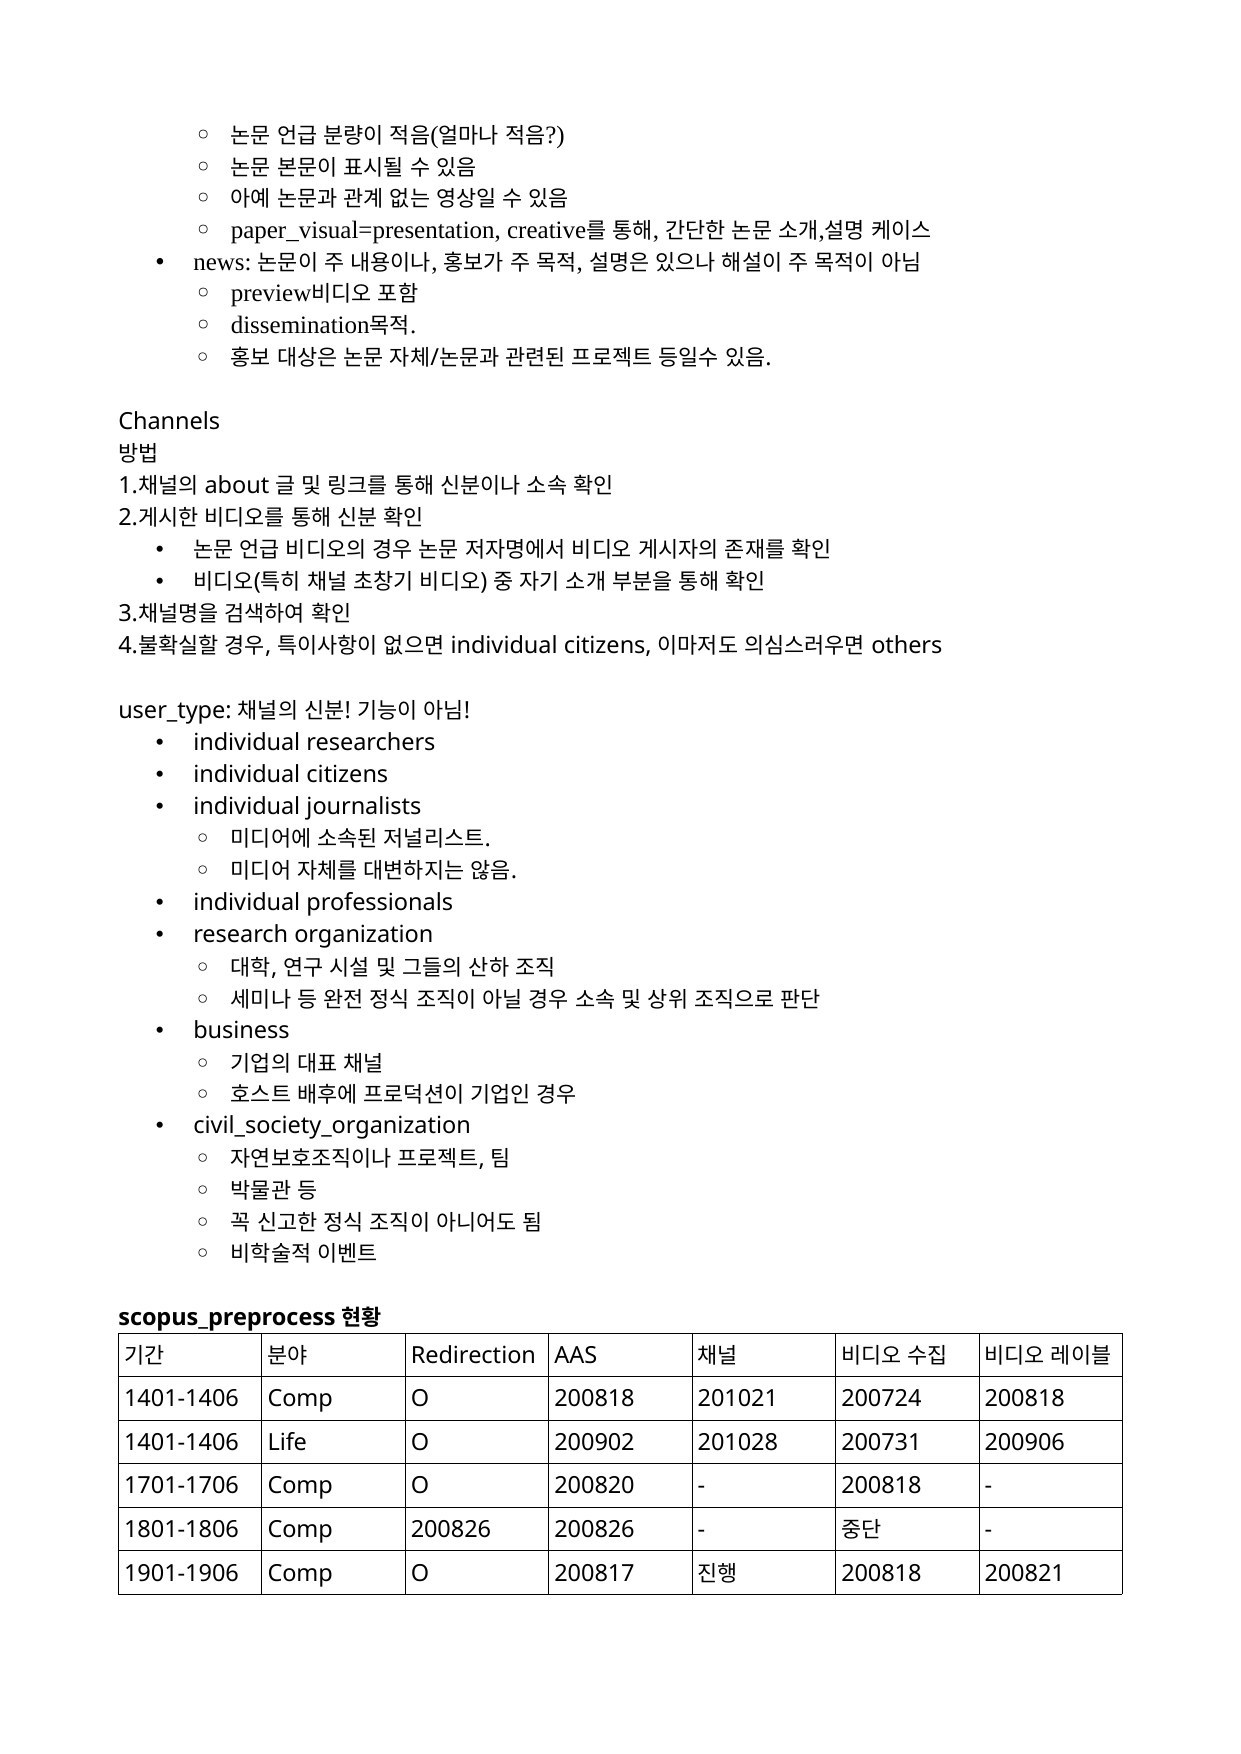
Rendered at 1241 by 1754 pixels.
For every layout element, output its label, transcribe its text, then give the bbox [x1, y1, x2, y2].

table_cell Comp [262, 1551, 405, 1594]
list preview비디오 포함 [193, 276, 1122, 308]
table_cell 200818 [836, 1464, 979, 1507]
text 2.게시한 비디오를 통해 신분 확인 [118, 500, 1122, 532]
table_header 비디오 수집 [836, 1334, 979, 1376]
list 박물관 등 [193, 1173, 1122, 1205]
table_cell 1401-1406 [119, 1377, 261, 1419]
table_cell O [406, 1551, 548, 1594]
list business [156, 1013, 1122, 1046]
table_cell 200826 [406, 1508, 548, 1550]
list individual citizens [156, 757, 1122, 789]
list 기업의 대표 채널 [193, 1046, 1122, 1077]
table_cell 1701-1706 [119, 1464, 261, 1507]
table_cell 200820 [549, 1464, 692, 1507]
table_cell - [980, 1464, 1122, 1507]
list 호스트 배후에 프로덕션이 기업인 경우 [193, 1077, 1122, 1109]
table_header 채널 [693, 1334, 835, 1376]
table_cell 1401-1406 [119, 1421, 261, 1463]
table_cell Comp [262, 1464, 405, 1507]
table_header Redirection [406, 1334, 548, 1376]
text Channels [118, 404, 1122, 436]
table_cell 진행 [693, 1551, 835, 1594]
table_cell O [406, 1377, 548, 1419]
list 대학, 연구 시설 및 그들의 산하 조직 [193, 949, 1122, 982]
list dissemination목적. [193, 308, 1122, 340]
table_cell Comp [262, 1377, 405, 1419]
table_cell 200818 [980, 1377, 1122, 1419]
table_cell 중단 [836, 1508, 979, 1550]
list 아예 논문과 관계 없는 영상일 수 있음 [193, 181, 1122, 213]
list 꼭 신고한 정식 조직이 아니어도 됨 [193, 1205, 1122, 1236]
table_cell O [406, 1464, 548, 1507]
table_cell 1801-1806 [119, 1508, 261, 1550]
table_header AAS [549, 1334, 692, 1376]
table_cell 200821 [980, 1551, 1122, 1594]
text user_type: 채널의 신분! 기능이 아님! [118, 693, 1122, 725]
list research organization [156, 918, 1122, 949]
list 논문 언급 비디오의 경우 논문 저자명에서 비디오 게시자의 존재를 확인 [156, 532, 1122, 564]
table_cell - [693, 1508, 835, 1550]
table_cell 200826 [549, 1508, 692, 1550]
table_cell 200906 [980, 1421, 1122, 1463]
list 홍보 대상은 논문 자체/논문과 관련된 프로젝트 등일수 있음. [193, 340, 1122, 372]
list 논문 본문이 표시될 수 있음 [193, 150, 1122, 181]
table_cell O [406, 1421, 548, 1463]
list 자연보호조직이나 프로젝트, 팀 [193, 1141, 1122, 1173]
table_cell 200817 [549, 1551, 692, 1594]
list individual researchers [156, 725, 1122, 757]
table_cell Life [262, 1421, 405, 1463]
list 미디어에 소속된 저널리스트. [193, 821, 1122, 853]
table_cell 200818 [549, 1377, 692, 1419]
table_cell 200902 [549, 1421, 692, 1463]
table_cell - [980, 1508, 1122, 1550]
table_cell - [693, 1464, 835, 1507]
table_cell 200724 [836, 1377, 979, 1419]
list 세미나 등 완전 정식 조직이 아닐 경우 소속 및 상위 조직으로 판단 [193, 982, 1122, 1013]
text scopus_preprocess 현황 [118, 1300, 1122, 1332]
table_header 비디오 레이블 [980, 1334, 1122, 1376]
list 논문 언급 분량이 적음(얼마나 적음?) [193, 118, 1122, 150]
text 3.채널명을 검색하여 확인 [118, 596, 1122, 628]
text 1.채널의 about 글 및 링크를 통해 신분이나 소속 확인 [118, 468, 1122, 500]
list 비학술적 이벤트 [193, 1236, 1122, 1268]
table_cell 1901-1906 [119, 1551, 261, 1594]
table_cell 201028 [693, 1421, 835, 1463]
table_cell Comp [262, 1508, 405, 1550]
list 미디어 자체를 대변하지는 않음. [193, 853, 1122, 886]
list paper_visual=presentation, creative를 통해, 간단한 논문 소개,설명 케이스 [193, 213, 1122, 245]
list civil_society_organization [156, 1109, 1122, 1141]
list individual journalists [156, 789, 1122, 821]
table_cell 200818 [836, 1551, 979, 1594]
text 4.불확실할 경우, 특이사항이 없으면 individual citizens, 이마저도 의심스러우면 others [118, 628, 1122, 661]
table_cell 201021 [693, 1377, 835, 1419]
table_header 분야 [262, 1334, 405, 1376]
list 비디오(특히 채널 초창기 비디오) 중 자기 소개 부분을 통해 확인 [156, 564, 1122, 596]
list individual professionals [156, 886, 1122, 918]
list news: 논문이 주 내용이나, 홍보가 주 목적, 설명은 있으나 해설이 주 목적이 아님 [156, 245, 1122, 276]
table_cell 200731 [836, 1421, 979, 1463]
table_header 기간 [119, 1334, 261, 1376]
text 방법 [118, 436, 1122, 468]
